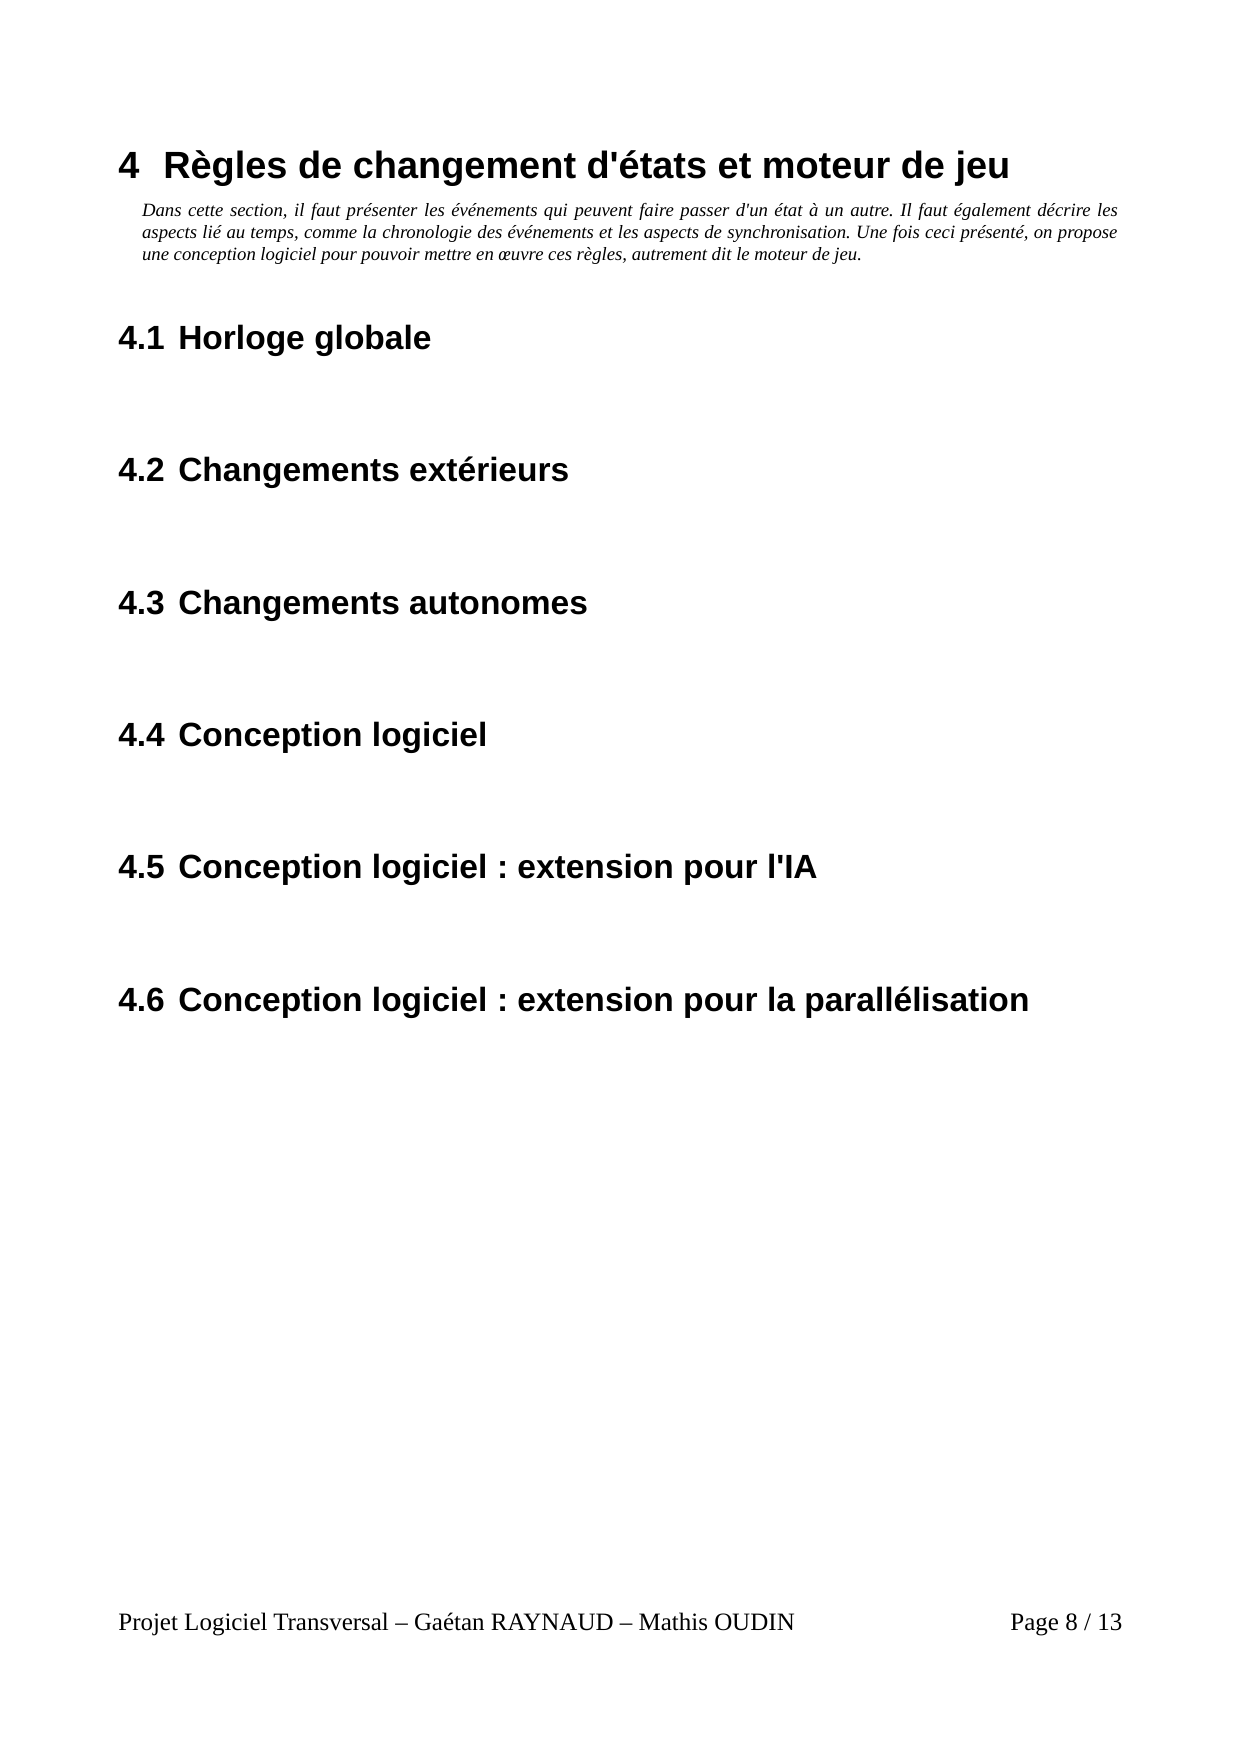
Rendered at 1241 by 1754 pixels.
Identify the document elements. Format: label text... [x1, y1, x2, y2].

subtitle Conception logiciel [118, 715, 1122, 753]
text Dans cette section, il faut présenter les événements qui peuvent faire passer d'un état à un autre. Il faut également décrire les aspects lié au temps, comme la chronologie des événements et les aspects de synchronisation. Une fois ceci présenté, on propose une conception logiciel pour pouvoir mettre en œuvre ces règles, autrement dit le moteur de jeu. [142, 199, 1122, 264]
subtitle Règles de changement d'états et moteur de jeu [118, 143, 1122, 187]
subtitle Horloge globale [118, 318, 1122, 356]
subtitle Changements extérieurs [118, 450, 1122, 489]
subtitle Changements autonomes [118, 582, 1122, 621]
subtitle Conception logiciel : extension pour l'IA [118, 847, 1122, 886]
subtitle Conception logiciel : extension pour la parallélisation [118, 980, 1122, 1018]
